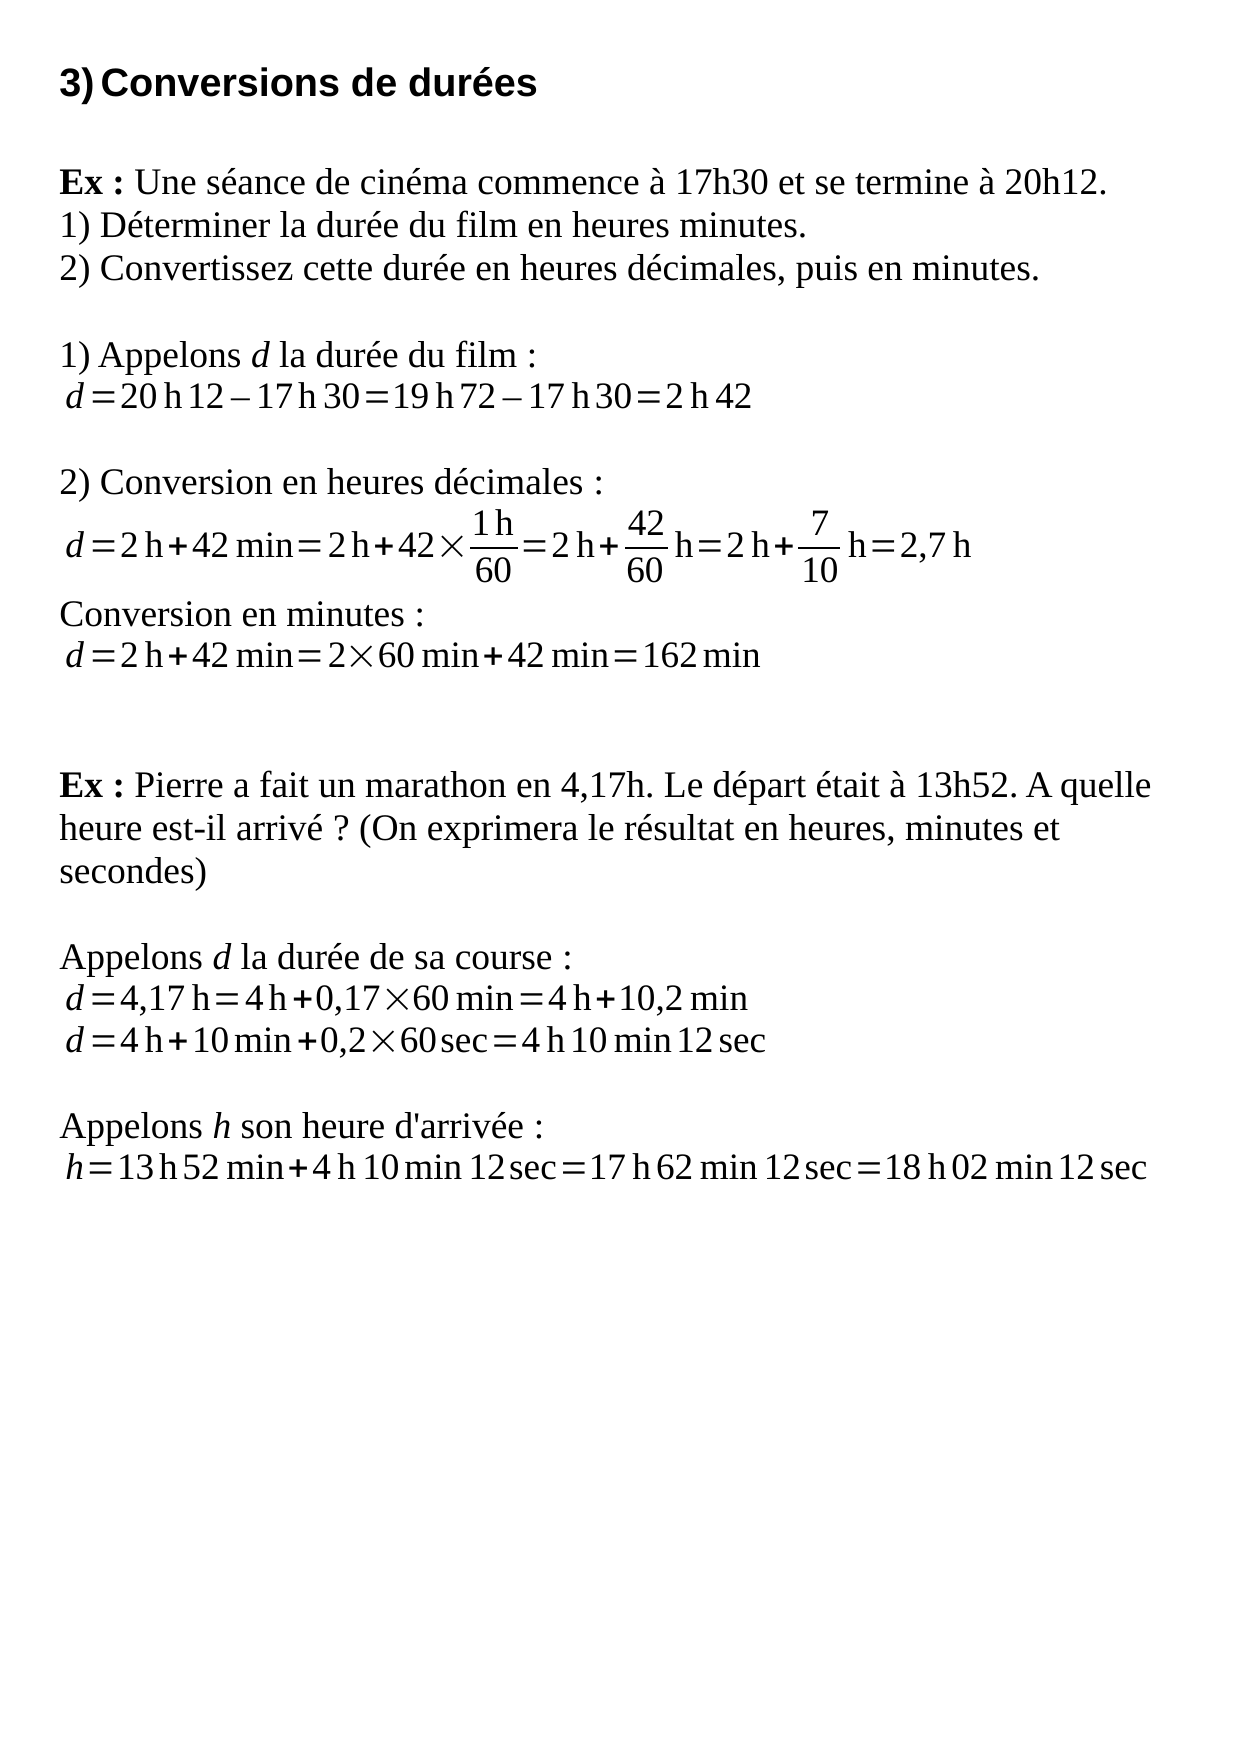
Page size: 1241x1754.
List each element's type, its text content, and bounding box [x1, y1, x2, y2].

list Conversions de durées [59, 59, 1181, 105]
text Ex : Pierre a fait un marathon en 4,17h. Le départ était à 13h52. A quelle heure est-il arrivé ? (On exprimera le résultat en heures, minutes et secondes) [59, 762, 1181, 891]
text Appelons d la durée de sa course : [59, 934, 1181, 978]
text Appelons h son heure d'arrivée : [59, 1104, 1181, 1147]
text 1) Déterminer la durée du film en heures minutes. [59, 203, 1181, 246]
text 2) Conversion en heures décimales : [59, 460, 1181, 503]
text Conversion en minutes : [59, 591, 1181, 634]
text 1) Appelons d la durée du film : [59, 332, 1181, 375]
text 2) Convertissez cette durée en heures décimales, puis en minutes. [59, 246, 1181, 289]
text Ex : Une séance de cinéma commence à 17h30 et se termine à 20h12. [59, 159, 1181, 203]
